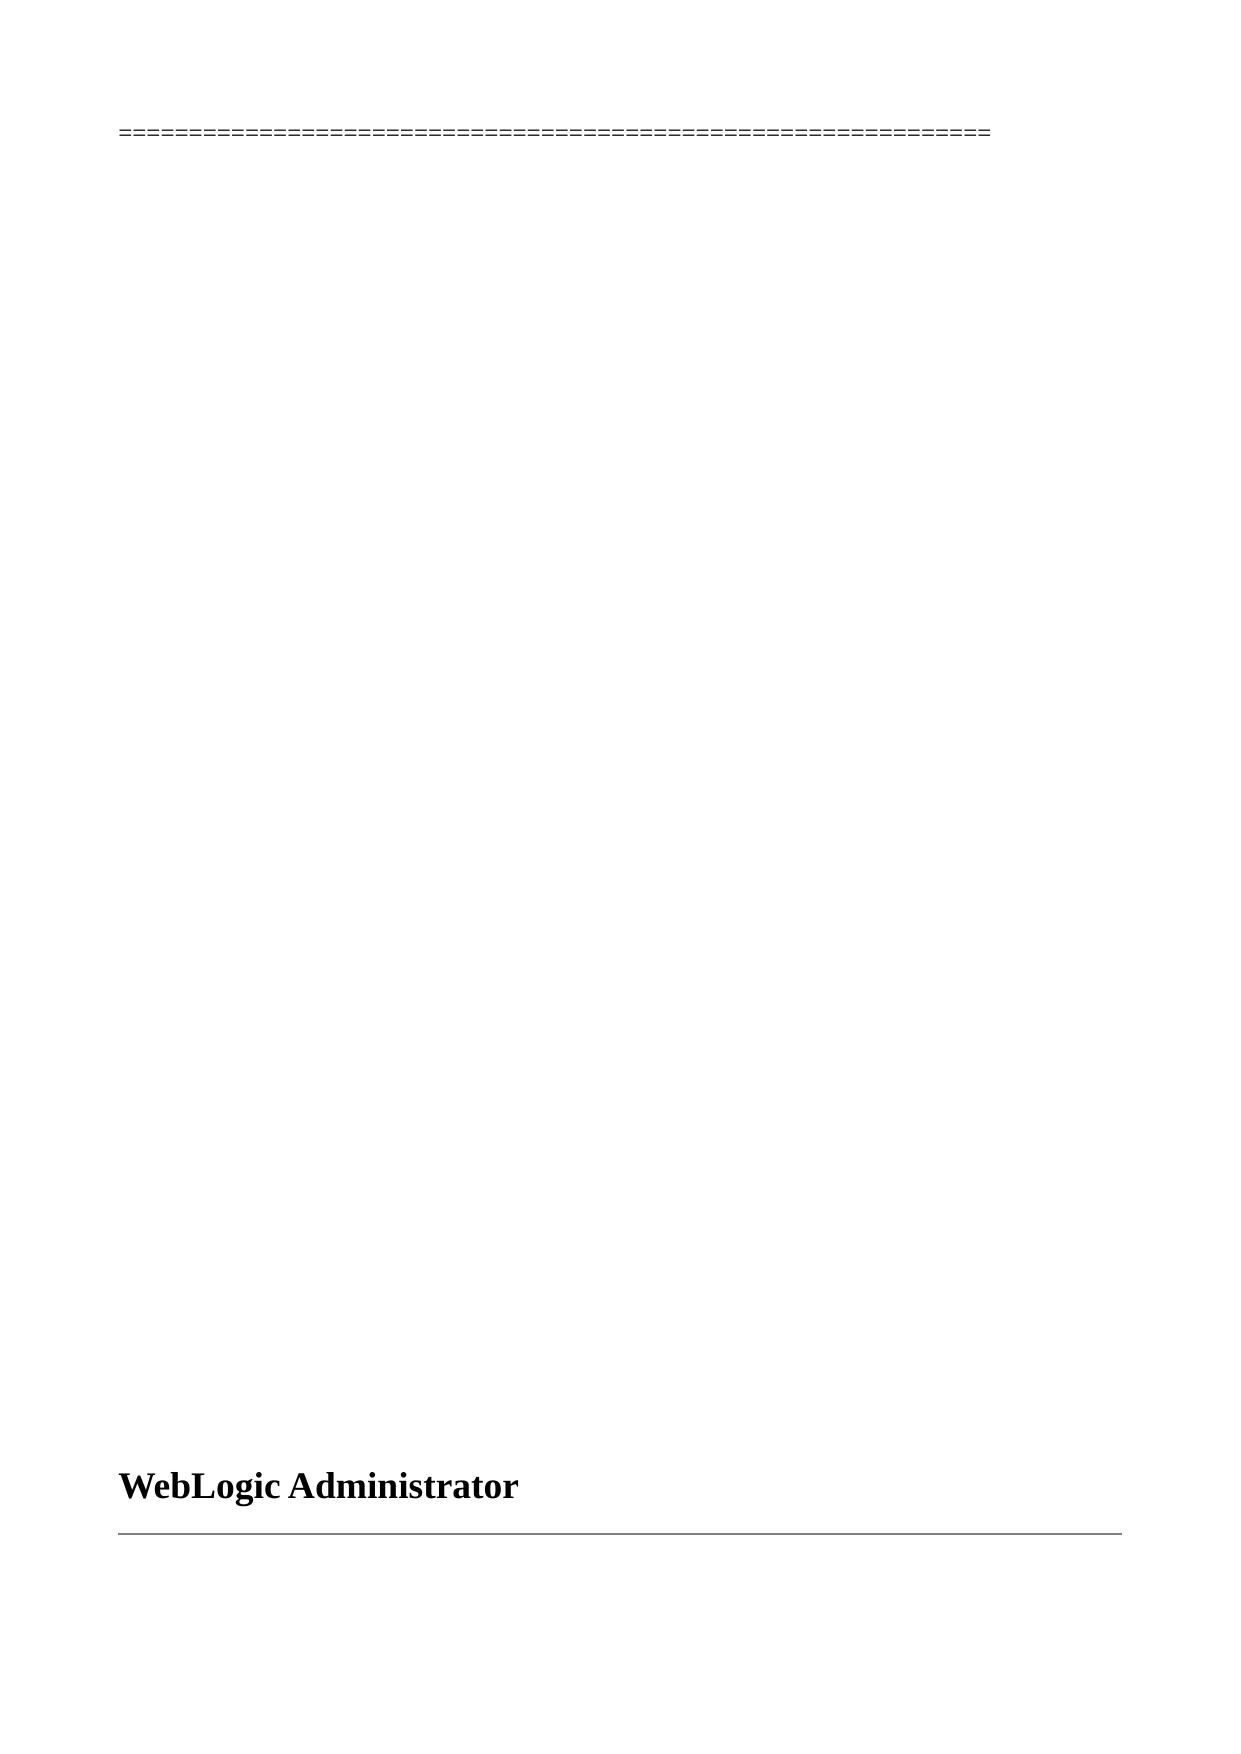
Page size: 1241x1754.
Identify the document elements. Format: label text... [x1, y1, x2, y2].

text ============================================================== [118, 118, 1122, 147]
subtitle WebLogic Administrator [118, 1463, 1122, 1506]
